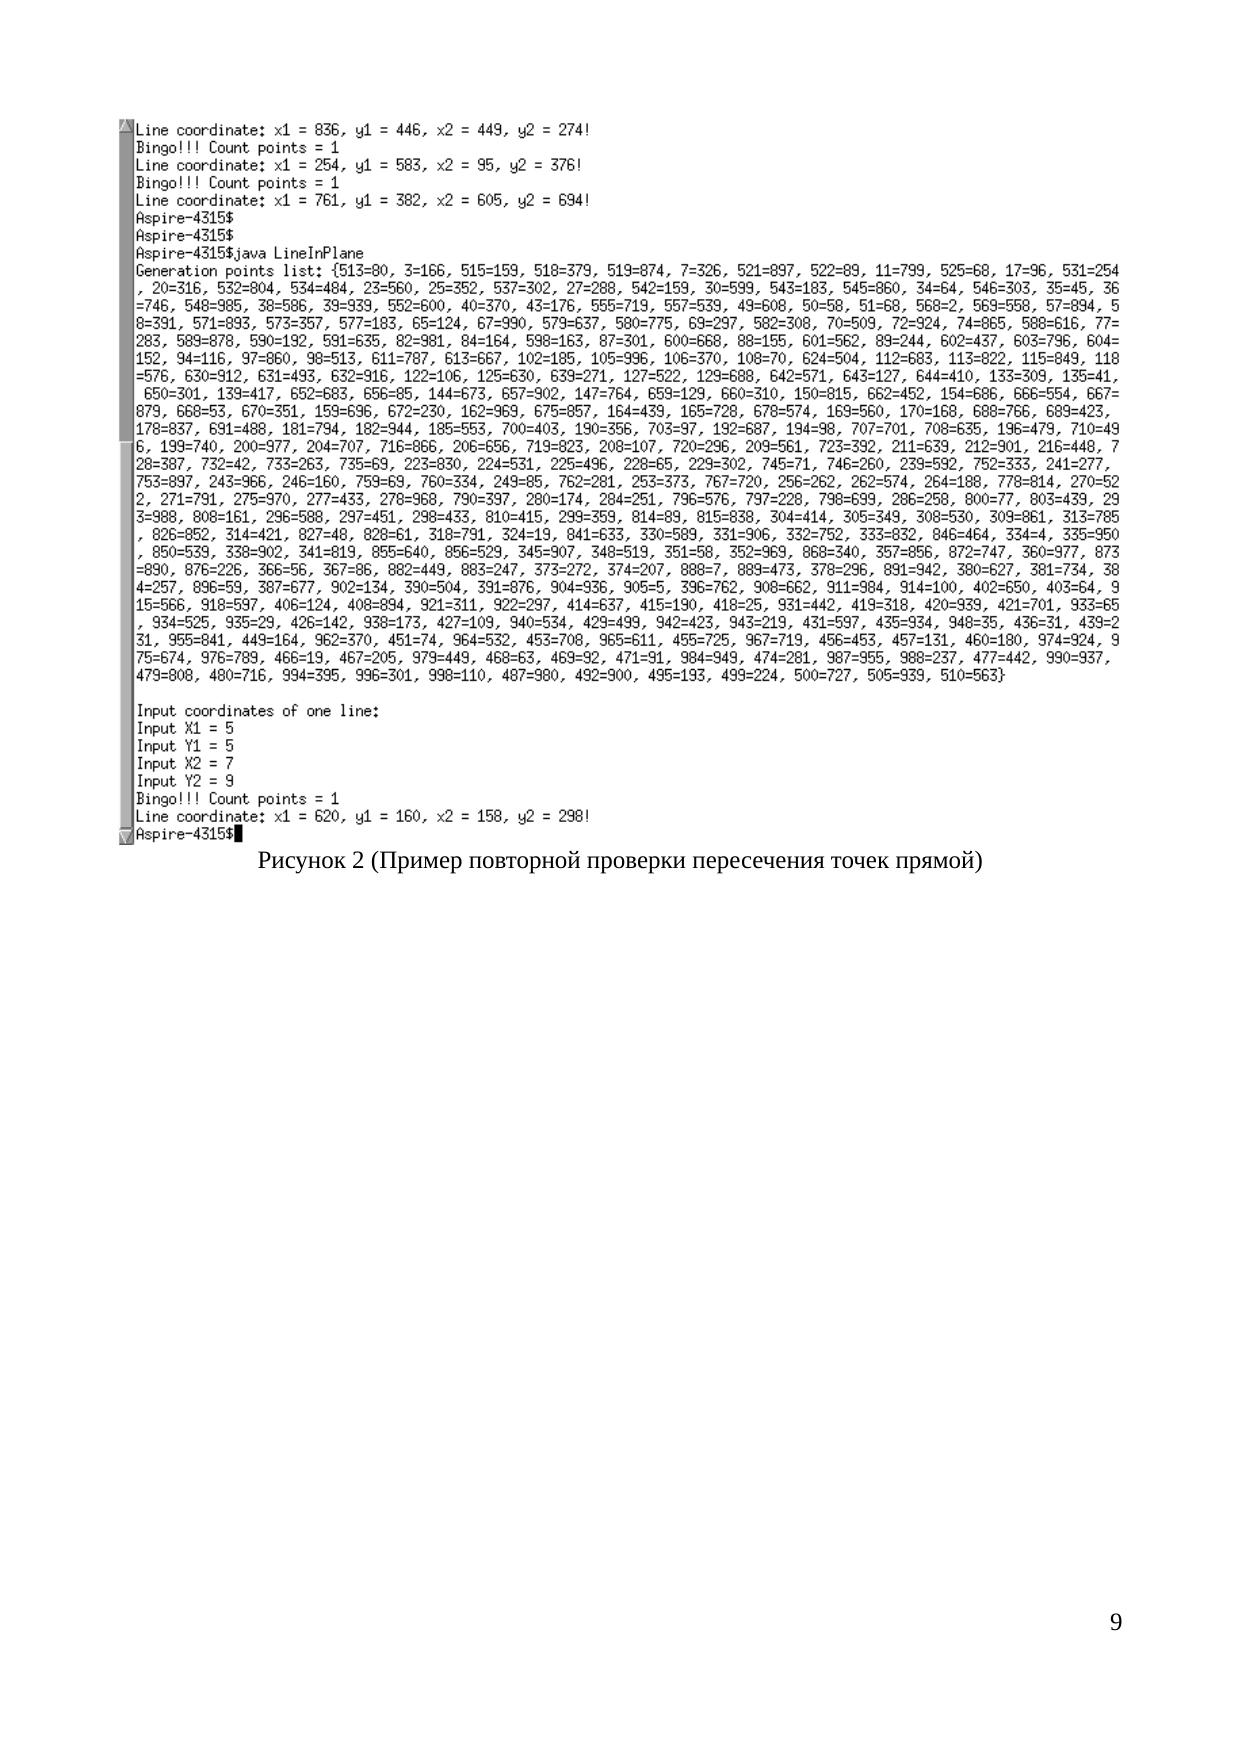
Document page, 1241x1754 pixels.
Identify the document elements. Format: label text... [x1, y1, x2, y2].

text Рисунок 2 (Пример повторной проверки пересечения точек прямой) [118, 845, 1122, 873]
picture [118, 118, 1123, 845]
